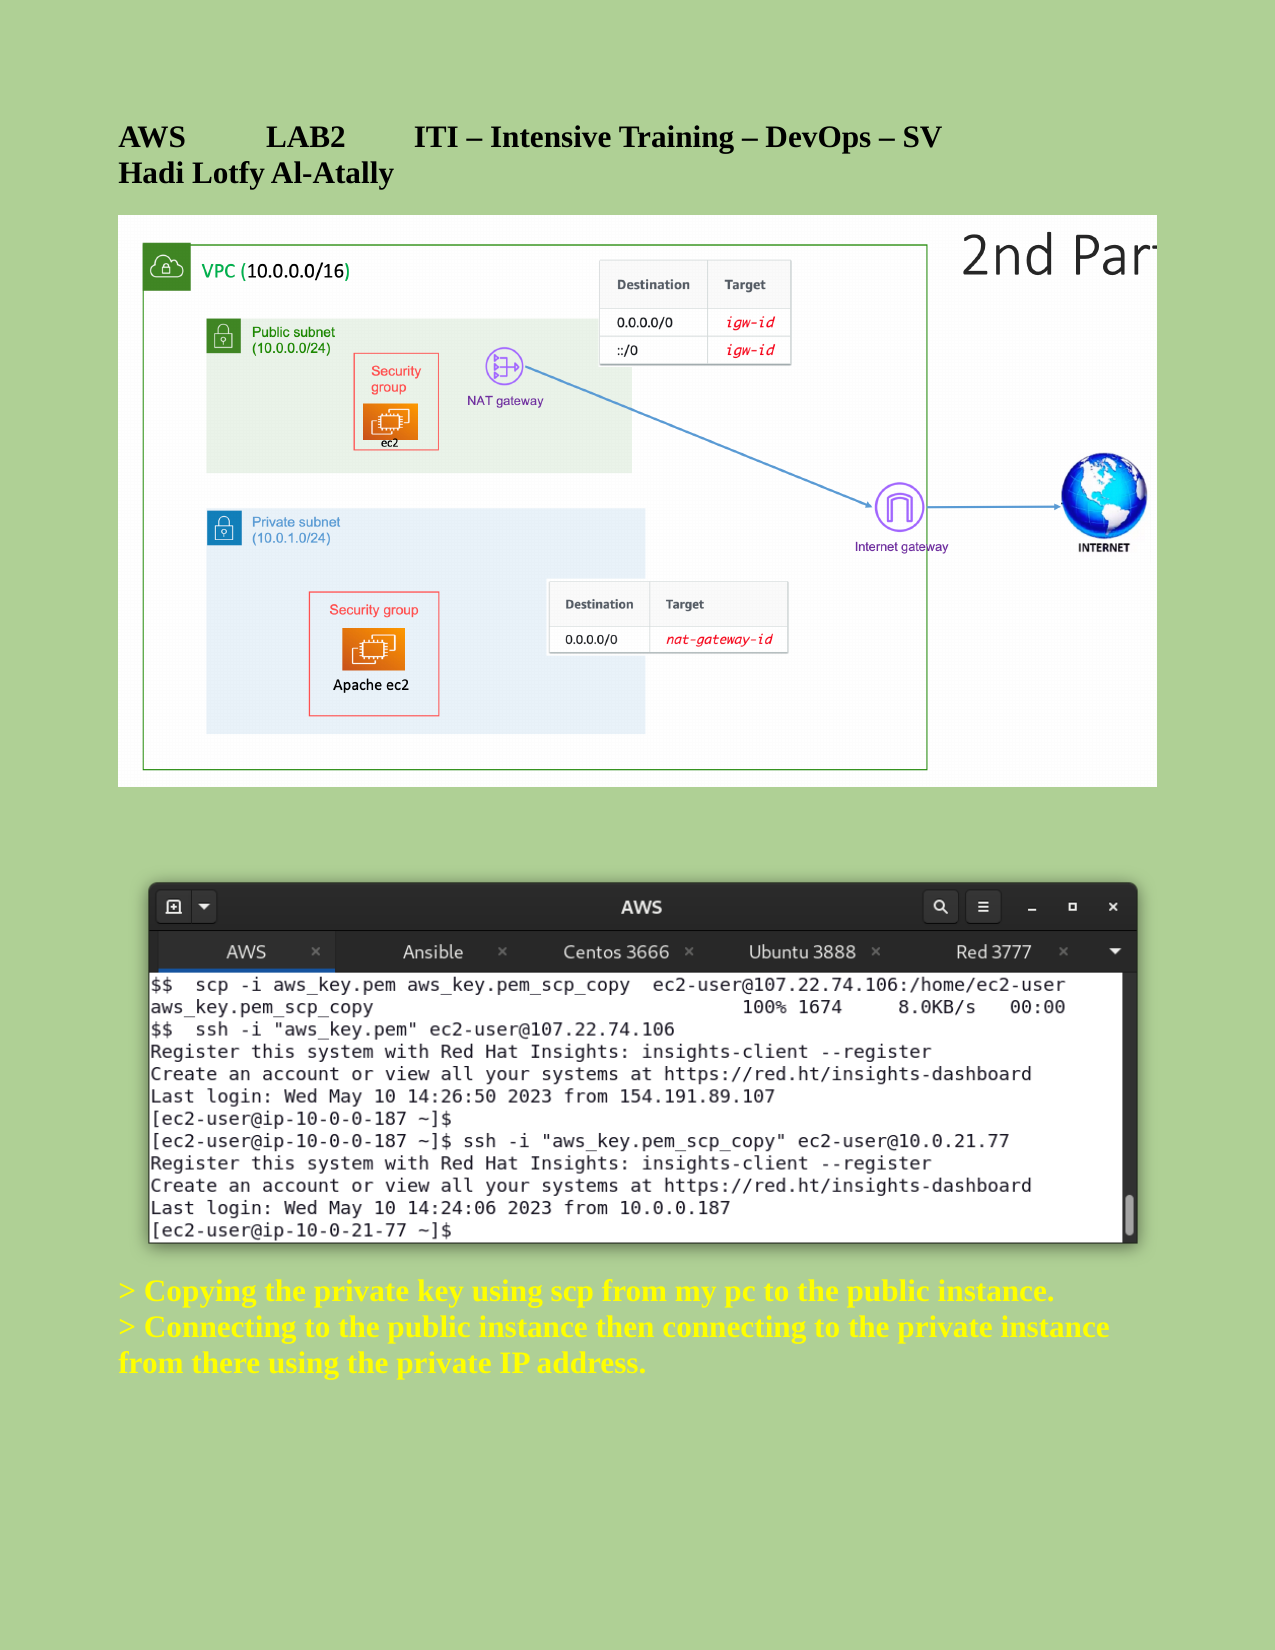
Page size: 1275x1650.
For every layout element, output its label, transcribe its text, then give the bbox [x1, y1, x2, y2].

picture [123, 860, 1163, 1272]
picture [118, 215, 1157, 787]
text > Copying the private key using scp from my pc to the public instance. [118, 859, 1157, 1308]
text AWS LAB2 ITI – Intensive Training – DevOps – SV [118, 118, 1157, 154]
text > Connecting to the public instance then connecting to the private instance from there using the private IP address. [118, 1308, 1157, 1380]
text Hadi Lotfy Al-Atally [118, 154, 1157, 190]
